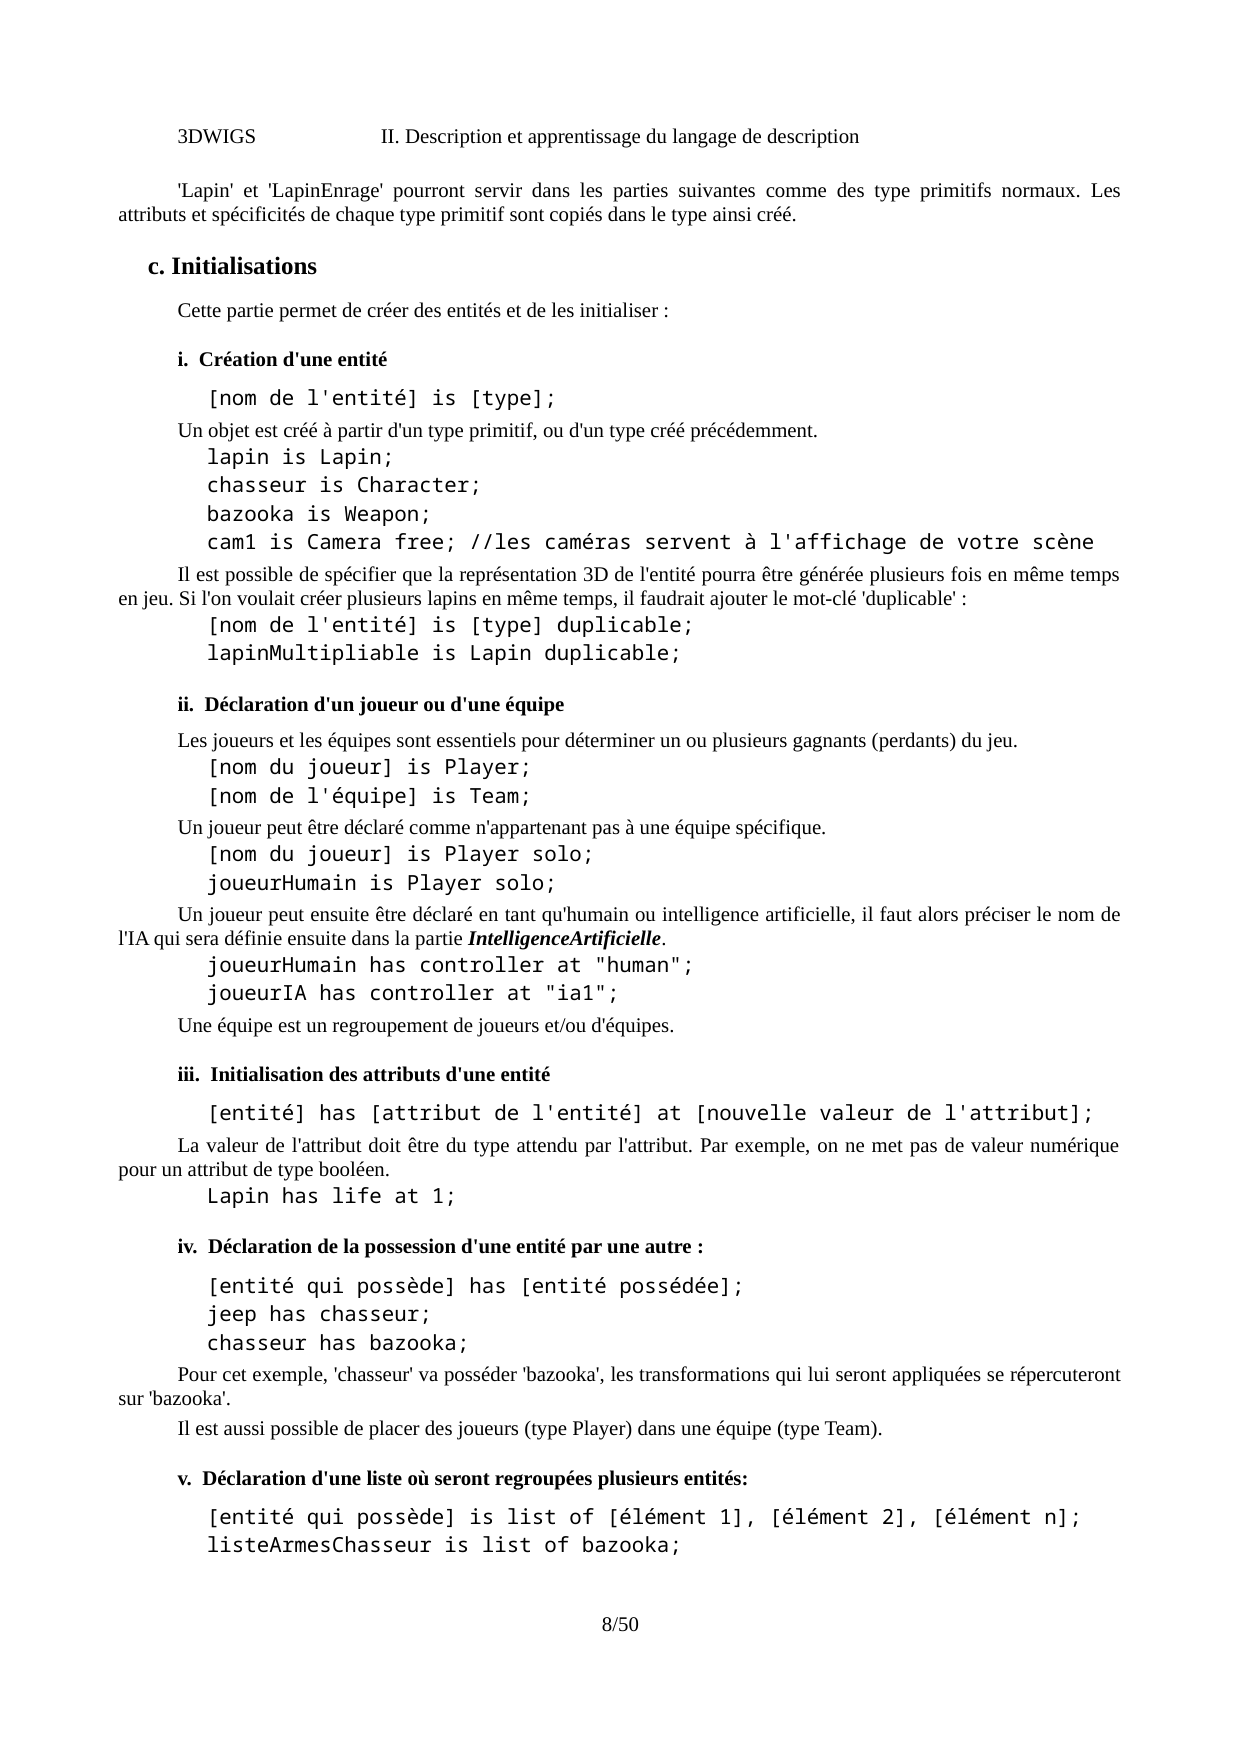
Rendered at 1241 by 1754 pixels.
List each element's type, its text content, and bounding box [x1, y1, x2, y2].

text Un joueur peut ensuite être déclaré en tant qu'humain ou intelligence artificielle, il faut alors préciser le nom de l'IA qui sera définie ensuite dans la partie IntelligenceArtificielle. [118, 902, 1122, 950]
text [entité qui possède] has [entité possédée]; [207, 1271, 1122, 1299]
text Un objet est créé à partir d'un type primitif, ou d'un type créé précédemment. [118, 418, 1122, 442]
subtitle Déclaration de la possession d'une entité par une autre : [177, 1234, 1122, 1258]
text chasseur is Character; [207, 470, 1122, 499]
text [nom du joueur] is Player; [207, 752, 1122, 781]
text La valeur de l'attribut doit être du type attendu par l'attribut. Par exemple, on ne met pas de valeur numérique pour un attribut de type booléen. [118, 1133, 1122, 1181]
text Cette partie permet de créer des entités et de les initialiser : [118, 298, 1122, 322]
text [nom de l'entité] is [type]; [207, 383, 1122, 412]
text lapin is Lapin; [207, 442, 1122, 470]
text cam1 is Camera free; //les caméras servent à l'affichage de votre scène [207, 527, 1122, 556]
text joueurHumain is Player solo; [207, 868, 1122, 896]
text joueurHumain has controller at "human"; [207, 950, 1122, 978]
text Il est aussi possible de placer des joueurs (type Player) dans une équipe (type Team). [118, 1416, 1122, 1440]
text listeArmesChasseur is list of bazooka; [207, 1530, 1122, 1559]
text Il est possible de spécifier que la représentation 3D de l'entité pourra être générée plusieurs fois en même temps en jeu. Si l'on voulait créer plusieurs lapins en même temps, il faudrait ajouter le mot-clé 'duplicable' : [118, 562, 1122, 610]
text jeep has chasseur; [207, 1299, 1122, 1328]
text lapinMultipliable is Lapin duplicable; [207, 638, 1122, 667]
text 'Lapin' et 'LapinEnrage' pourront servir dans les parties suivantes comme des type primitifs normaux. Les attributs et spécificités de chaque type primitif sont copiés dans le type ainsi créé. [118, 178, 1122, 226]
text Les joueurs et les équipes sont essentiels pour déterminer un ou plusieurs gagnants (perdants) du jeu. [118, 728, 1122, 752]
text [nom du joueur] is Player solo; [207, 839, 1122, 868]
text Pour cet exemple, 'chasseur' va posséder 'bazooka', les transformations qui lui seront appliquées se répercuteront sur 'bazooka'. [118, 1362, 1122, 1410]
subtitle Création d'une entité [177, 347, 1122, 371]
text bazooka is Weapon; [207, 499, 1122, 527]
subtitle Déclaration d'une liste où seront regroupées plusieurs entités: [177, 1465, 1122, 1489]
text [entité] has [attribut de l'entité] at [nouvelle valeur de l'attribut]; [207, 1098, 1122, 1127]
text Lapin has life at 1; [207, 1181, 1122, 1209]
text [entité qui possède] is list of [élément 1], [élément 2], [élément n]; [207, 1502, 1122, 1530]
text chasseur has bazooka; [207, 1328, 1122, 1356]
subtitle Initialisations [118, 251, 1122, 279]
subtitle Initialisation des attributs d'une entité [177, 1062, 1122, 1086]
subtitle Déclaration d'un joueur ou d'une équipe [177, 692, 1122, 716]
text joueurIA has controller at "ia1"; [207, 978, 1122, 1007]
text Une équipe est un regroupement de joueurs et/ou d'équipes. [118, 1013, 1122, 1037]
text Un joueur peut être déclaré comme n'appartenant pas à une équipe spécifique. [118, 815, 1122, 839]
text [nom de l'équipe] is Team; [207, 781, 1122, 809]
text [nom de l'entité] is [type] duplicable; [207, 610, 1122, 638]
